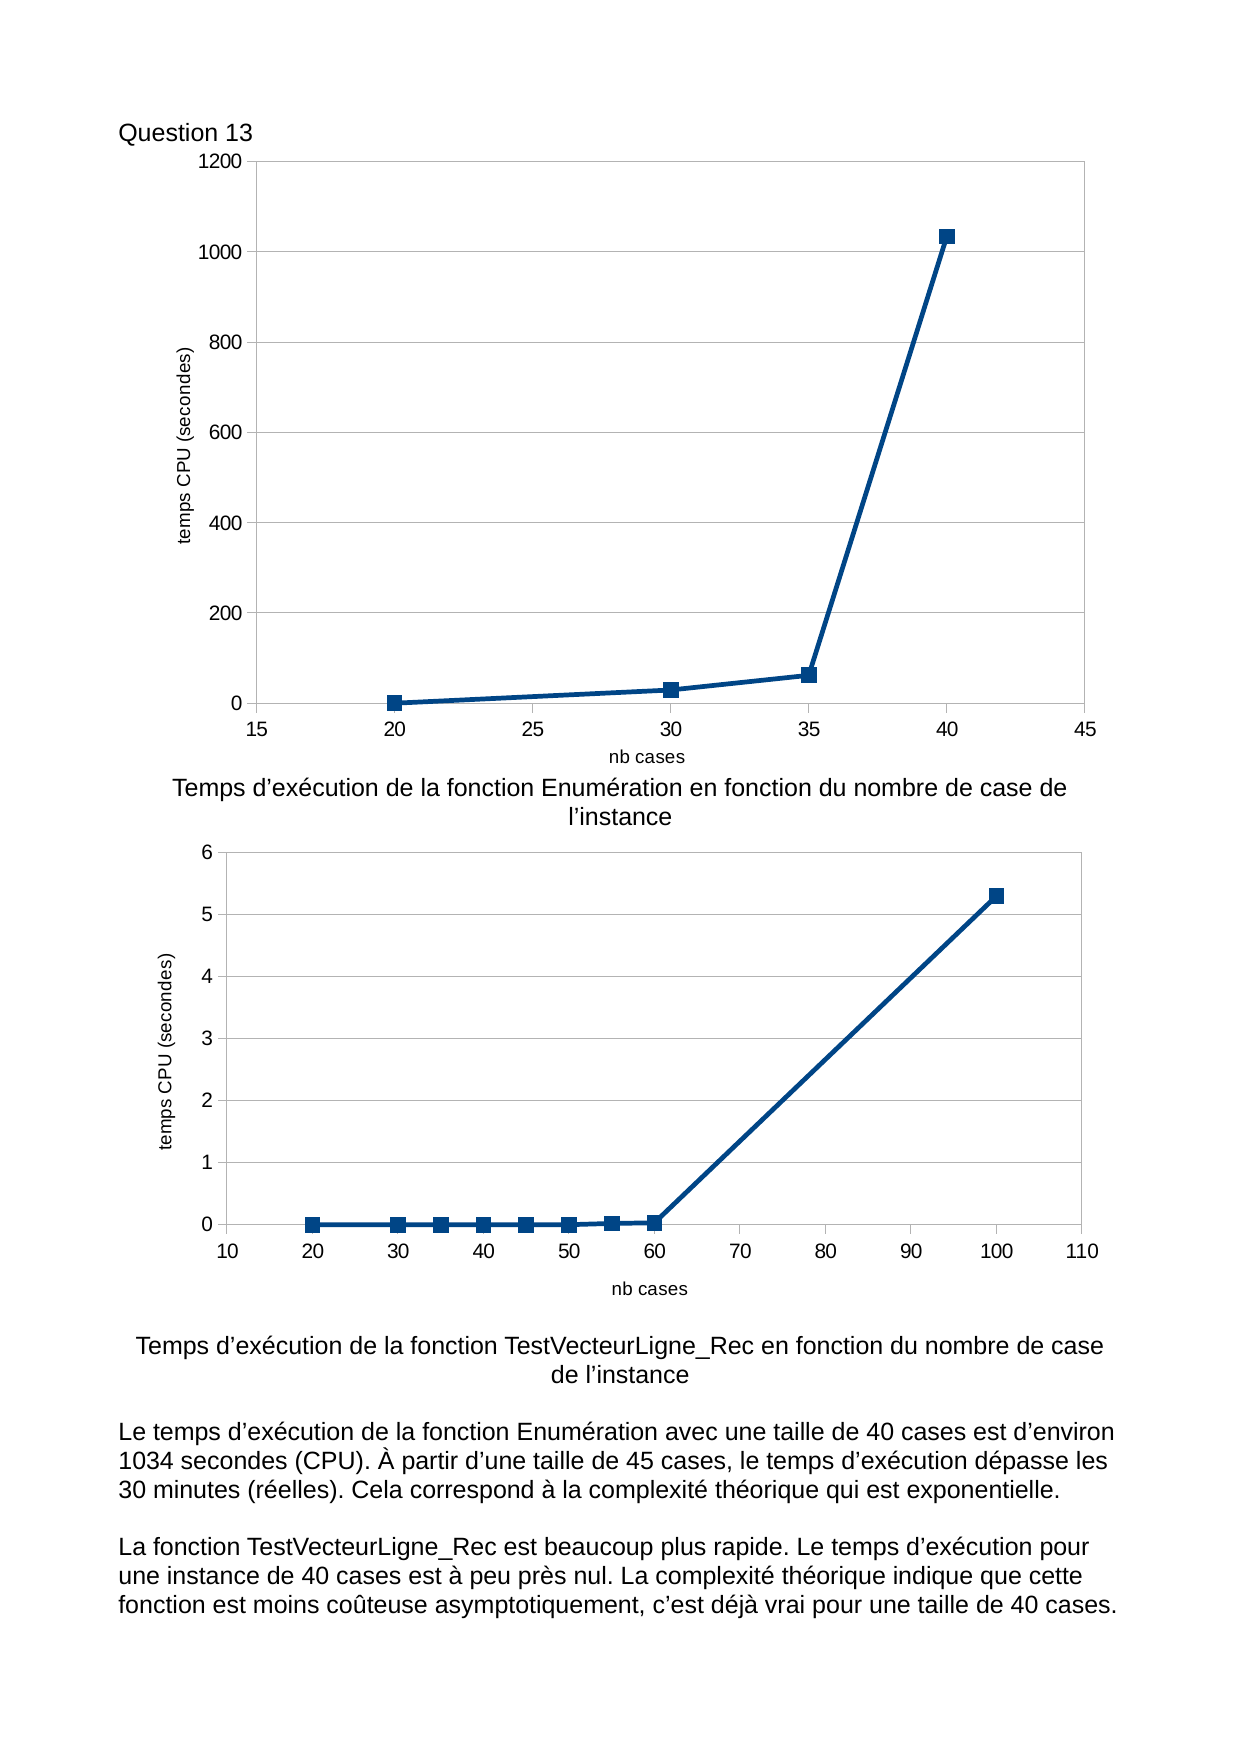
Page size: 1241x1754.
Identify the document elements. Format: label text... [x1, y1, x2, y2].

text La fonction TestVecteurLigne_Rec est beaucoup plus rapide. Le temps d’exécution pour une instance de 40 cases est à peu près nul. La complexité théorique indique que cette fonction est moins coûteuse asymptotiquement, c’est déjà vrai pour une taille de 40 cases. [118, 1532, 1122, 1618]
text Le temps d’exécution de la fonction Enumération avec une taille de 40 cases est d’environ 1034 secondes (CPU). À partir d’une taille de 45 cases, le temps d’exécution dépasse les 30 minutes (réelles). Cela correspond à la complexité théorique qui est exponentielle. [118, 1417, 1122, 1503]
text Temps d’exécution de la fonction Enumération en fonction du nombre de case de l’instance [118, 176, 1122, 831]
text Question 13 [118, 118, 1122, 147]
text Temps d’exécution de la fonction TestVecteurLigne_Rec en fonction du nombre de case de l’instance [118, 831, 1122, 1388]
